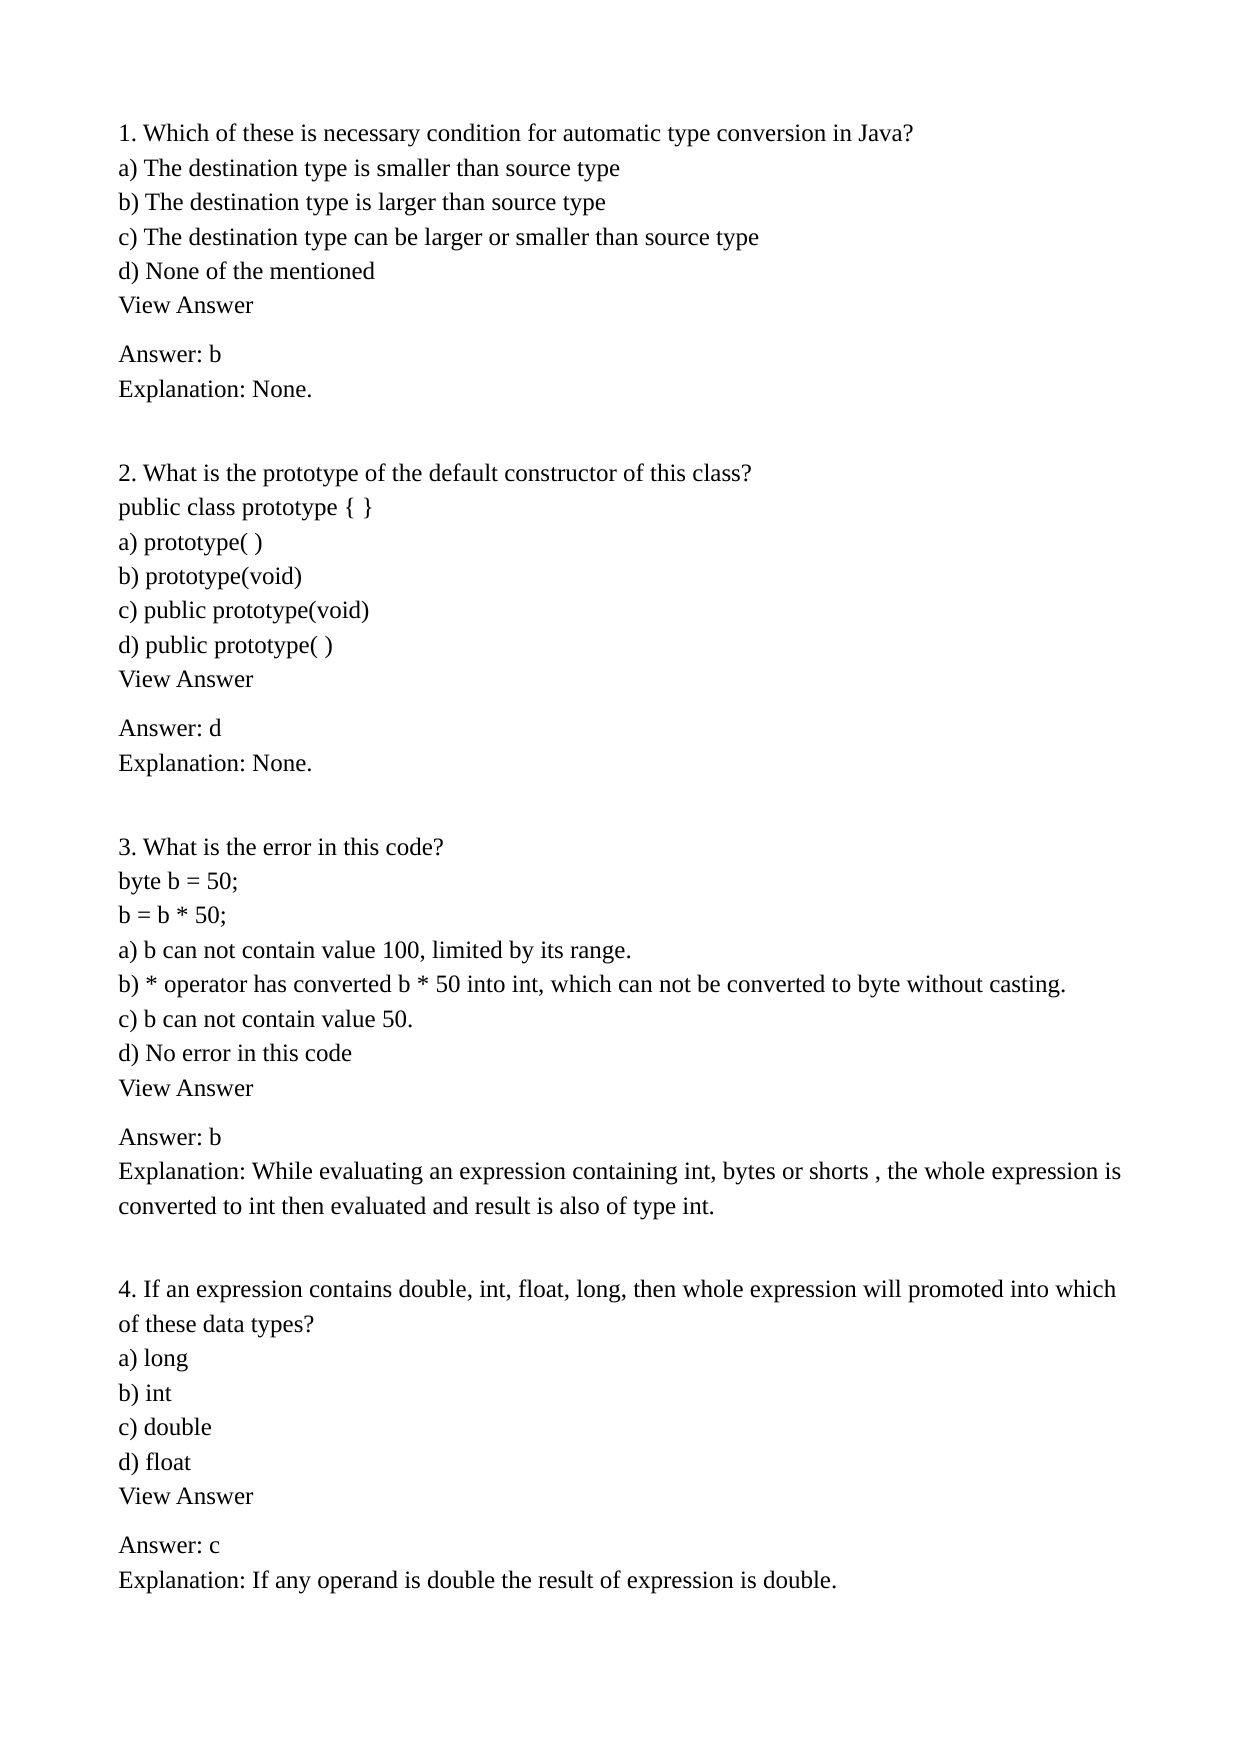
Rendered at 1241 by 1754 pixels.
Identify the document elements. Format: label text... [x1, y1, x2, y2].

text 4. If an expression contains double, int, float, long, then whole expression will promoted into which of these data types? a) long b) int c) double d) float View Answer [118, 1274, 1122, 1510]
text 2. What is the prototype of the default constructor of this class? public class prototype { } a) prototype( ) b) prototype(void) c) public prototype(void) d) public prototype( ) View Answer [118, 458, 1122, 693]
text Answer: b Explanation: None. [118, 339, 1122, 437]
text 3. What is the error in this code? byte b = 50; b = b * 50; a) b can not contain value 100, limited by its range. b) * operator has converted b * 50 into int, which can not be converted to byte without casting. c) b can not contain value 50. d) No error in this code View Answer [118, 832, 1122, 1102]
text Answer: b Explanation: While evaluating an expression containing int, bytes or shorts , the whole expression is converted to int then evaluated and result is also of type int. [118, 1122, 1122, 1254]
text Answer: d Explanation: None. [118, 713, 1122, 811]
text 1. Which of these is necessary condition for automatic type conversion in Java? a) The destination type is smaller than source type b) The destination type is larger than source type c) The destination type can be larger or smaller than source type d) None of the mentioned View Answer [118, 118, 1122, 319]
text Answer: c Explanation: If any operand is double the result of expression is double. [118, 1530, 1122, 1628]
